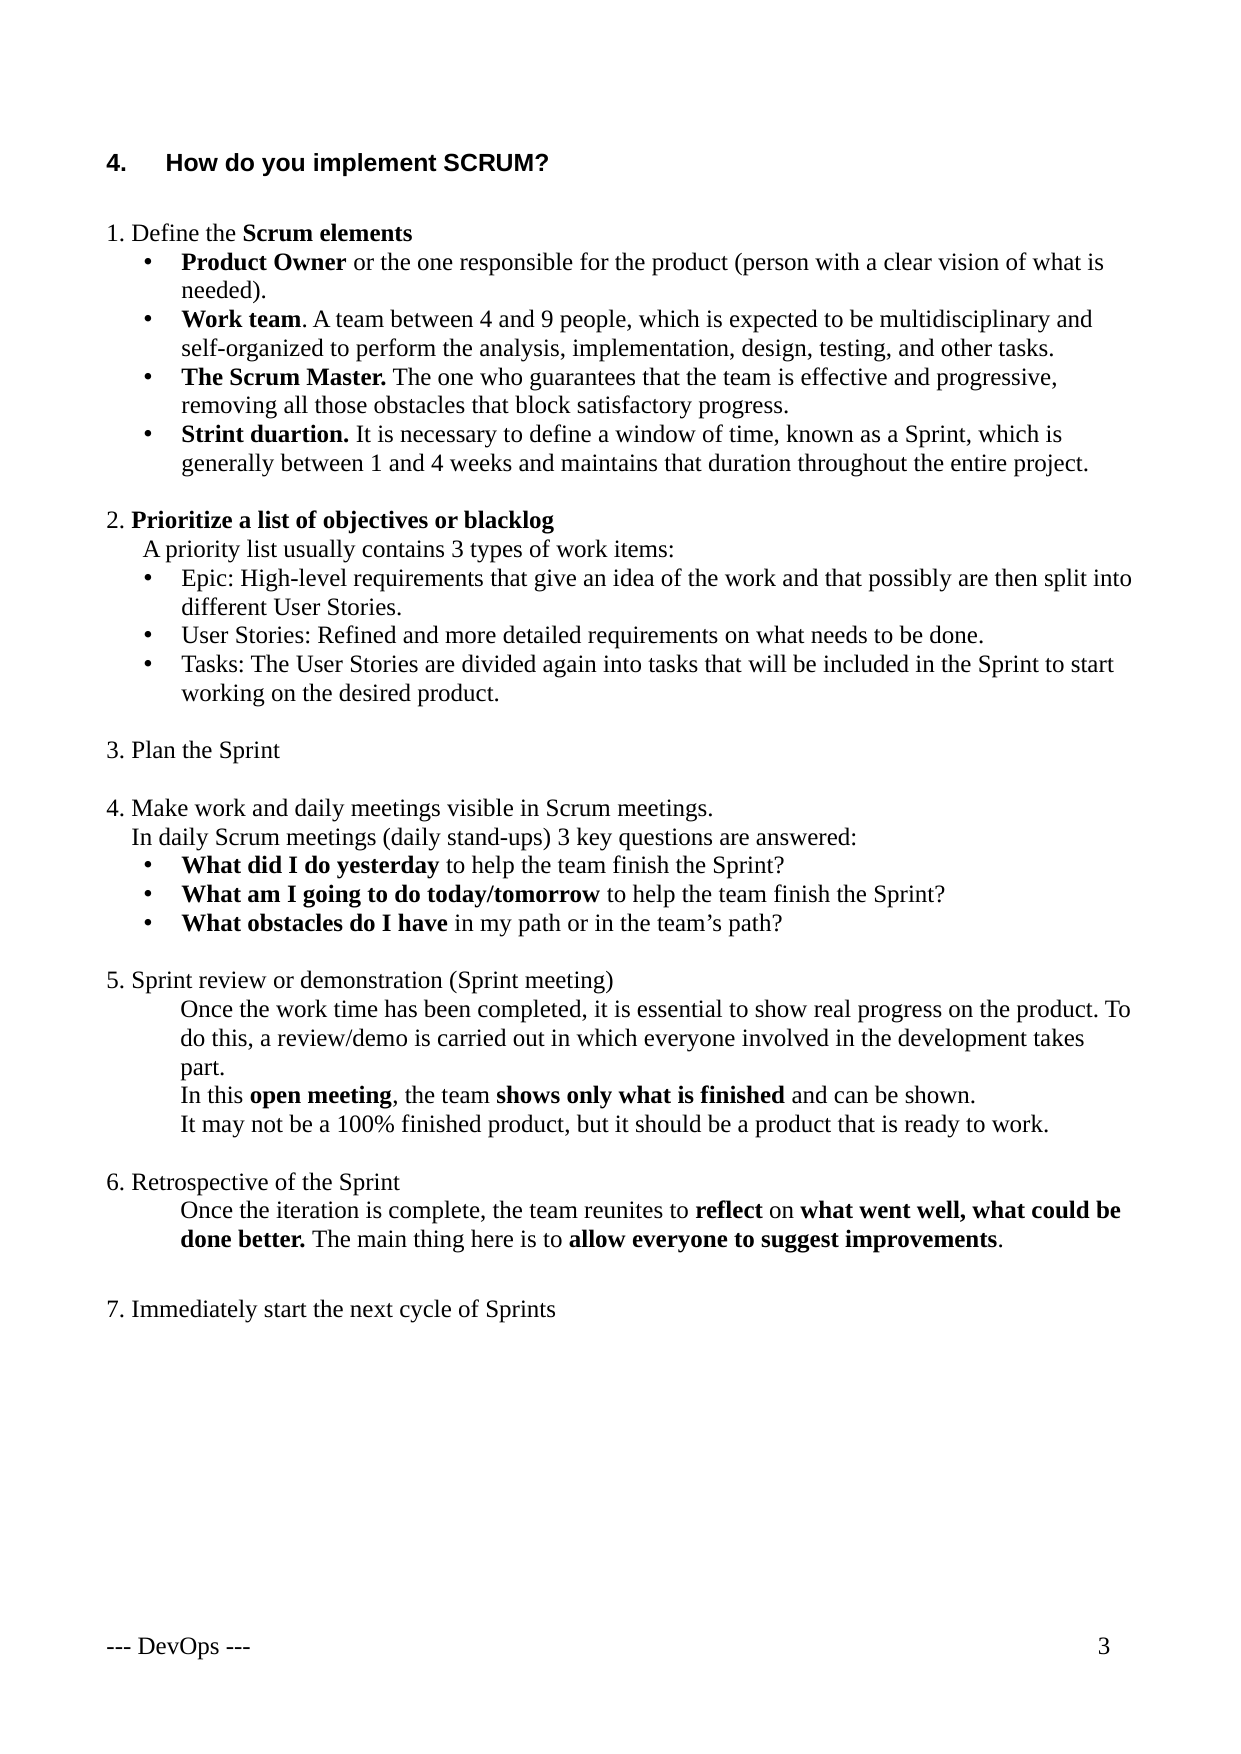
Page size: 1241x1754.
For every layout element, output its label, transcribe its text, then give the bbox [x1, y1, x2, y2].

text In daily Scrum meetings (daily stand-ups) 3 key questions are answered: [106, 822, 1134, 851]
list User Stories: Refined and more detailed requirements on what needs to be done. [144, 621, 1134, 649]
text Once the work time has been completed, it is essential to show real progress on the product. To do this, a review/demo is carried out in which everyone involved in the development takes part. [180, 994, 1134, 1081]
text 1. Define the Scrum elements [106, 218, 1134, 247]
list What am I going to do today/tomorrow to help the team finish the Sprint? [144, 879, 1134, 908]
text 7. Immediately start the next cycle of Sprints [106, 1294, 1134, 1323]
list The Scrum Master. The one who guarantees that the team is effective and progressive, removing all those obstacles that block satisfactory progress. [144, 362, 1134, 419]
list Work team. A team between 4 and 9 people, which is expected to be multidisciplinary and self-organized to perform the analysis, implementation, design, testing, and other tasks. [144, 304, 1134, 362]
subtitle How do you implement SCRUM? [106, 148, 1134, 177]
text 2. Prioritize a list of objectives or blacklog [106, 506, 1134, 534]
text Once the iteration is complete, the team reunites to reflect on what went well, what could be done better. The main thing here is to allow everyone to suggest improvements. [180, 1196, 1134, 1253]
list Strint duartion. It is necessary to define a window of time, known as a Sprint, which is generally between 1 and 4 weeks and maintains that duration throughout the entire project. [144, 419, 1134, 477]
list Tasks: The User Stories are divided again into tasks that will be included in the Sprint to start working on the desired product. [144, 649, 1134, 707]
list What did I do yesterday to help the team finish the Sprint? [144, 851, 1134, 879]
text 3. Plan the Sprint [106, 736, 1134, 764]
list Epic: High-level requirements that give an idea of the work and that possibly are then split into different User Stories. [144, 563, 1134, 621]
text In this open meeting, the team shows only what is finished and can be shown. [180, 1081, 1134, 1109]
list Product Owner or the one responsible for the product (person with a clear vision of what is needed). [144, 247, 1134, 304]
text 6. Retrospective of the Sprint [106, 1167, 1134, 1196]
text It may not be a 100% finished product, but it should be a product that is ready to work. [180, 1109, 1134, 1138]
text A priority list usually contains 3 types of work items: [106, 534, 1134, 563]
text 5. Sprint review or demonstration (Sprint meeting) [106, 966, 1134, 994]
text 4. Make work and daily meetings visible in Scrum meetings. [106, 793, 1134, 822]
list What obstacles do I have in my path or in the team’s path? [144, 908, 1134, 937]
